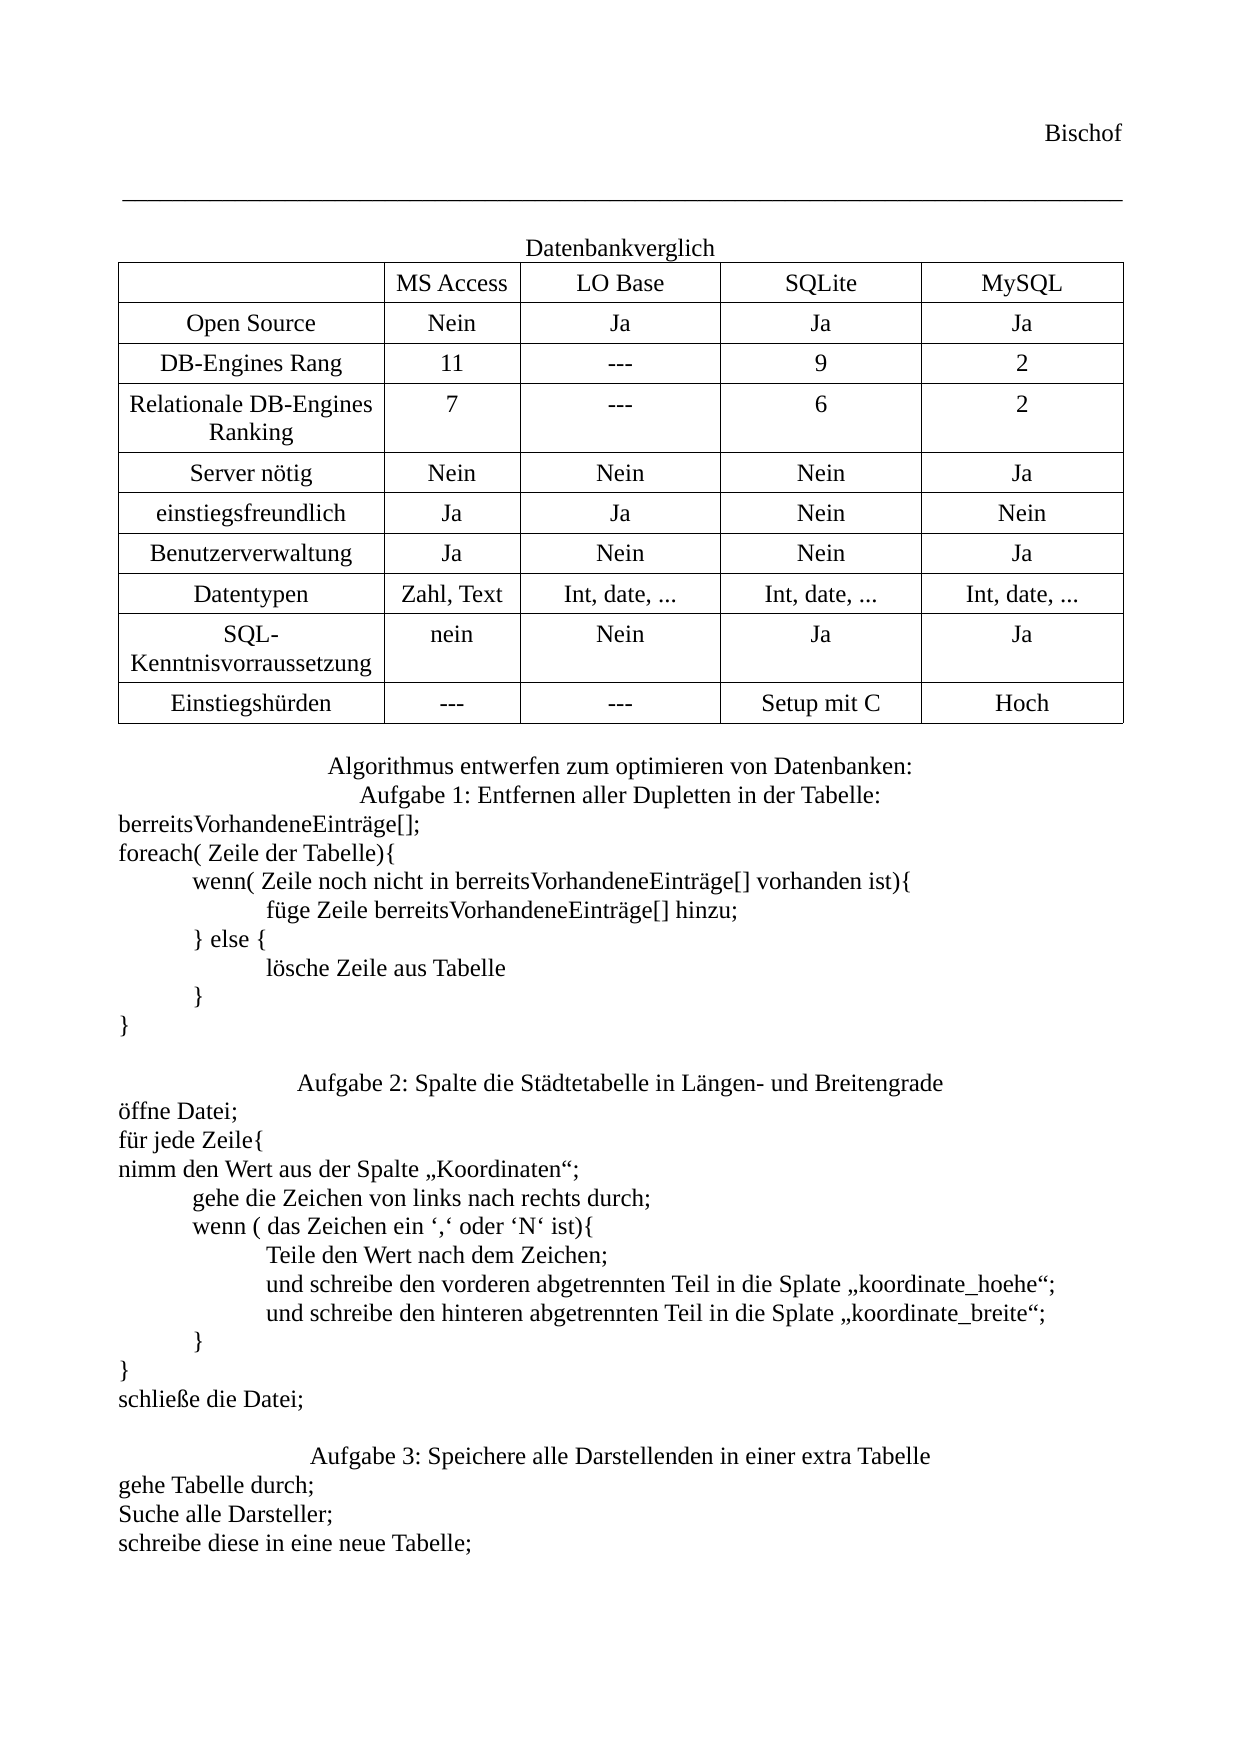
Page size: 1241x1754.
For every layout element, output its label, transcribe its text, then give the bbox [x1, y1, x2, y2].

text Teile den Wert nach dem Zeichen; [118, 1240, 1122, 1269]
table_cell Zahl, Text [385, 574, 520, 613]
table_cell 7 [385, 384, 520, 452]
table_cell Ja [721, 303, 921, 342]
table_cell Ja [922, 614, 1123, 682]
text wenn ( das Zeichen ein ‘,‘ oder ‘N‘ ist){ [118, 1211, 1122, 1240]
table_cell SQL-Kenntnisvorraussetzung [119, 614, 384, 682]
table_cell --- [521, 344, 720, 383]
table_cell Ja [721, 614, 921, 682]
table_cell Datentypen [119, 574, 384, 613]
table_cell Nein [721, 493, 921, 532]
table_cell 6 [721, 384, 921, 452]
table_cell Ja [385, 534, 520, 573]
table_cell einstiegsfreundlich [119, 493, 384, 532]
text foreach( Zeile der Tabelle){ [118, 838, 1122, 866]
text nimm den Wert aus der Spalte „Koordinaten“; [118, 1154, 1122, 1183]
table_cell Ja [922, 303, 1123, 342]
text und schreibe den vorderen abgetrennten Teil in die Splate „koordinate_hoehe“; [118, 1269, 1122, 1298]
table_cell nein [385, 614, 520, 682]
text füge Zeile berreitsVorhandeneEinträge[] hinzu; [118, 895, 1122, 924]
text } [118, 1326, 1122, 1355]
text Bischof [118, 118, 1122, 147]
text wenn( Zeile noch nicht in berreitsVorhandeneEinträge[] vorhanden ist){ [118, 866, 1122, 895]
text Datenbankverglich [118, 233, 1122, 262]
text gehe Tabelle durch; [118, 1470, 1122, 1499]
text schließe die Datei; [118, 1384, 1122, 1413]
table_cell Int, date, ... [721, 574, 921, 613]
text } [118, 1355, 1122, 1384]
text } [118, 1010, 1122, 1039]
table_cell Benutzerverwaltung [119, 534, 384, 573]
table_cell Nein [521, 534, 720, 573]
table_cell Ja [385, 493, 520, 532]
table_cell Setup mit C [721, 683, 921, 722]
text } [118, 981, 1122, 1010]
table_cell 2 [922, 344, 1123, 383]
text Aufgabe 3: Speichere alle Darstellenden in einer extra Tabelle [118, 1441, 1122, 1470]
table_cell Open Source [119, 303, 384, 342]
text Aufgabe 2: Spalte die Städtetabelle in Längen- und Breitengrade [118, 1068, 1122, 1096]
table_cell --- [385, 683, 520, 722]
table_cell Nein [721, 534, 921, 573]
table_cell Server nötig [119, 453, 384, 492]
table_header [119, 263, 384, 302]
table_cell 9 [721, 344, 921, 383]
text } else { [118, 924, 1122, 953]
text berreitsVorhandeneEinträge[]; [118, 809, 1122, 838]
table_cell Nein [521, 614, 720, 682]
text lösche Zeile aus Tabelle [118, 953, 1122, 981]
table_cell Nein [922, 493, 1123, 532]
table_cell --- [521, 683, 720, 722]
table_header MySQL [922, 263, 1123, 302]
text für jede Zeile{ [118, 1125, 1122, 1154]
text ________________________________________________________________________________ [118, 176, 1122, 204]
table_cell 11 [385, 344, 520, 383]
table_cell Hoch [922, 683, 1123, 722]
text öffne Datei; [118, 1096, 1122, 1125]
table_cell Ja [922, 453, 1123, 492]
table_header LO Base [521, 263, 720, 302]
table_cell Nein [385, 303, 520, 342]
text gehe die Zeichen von links nach rechts durch; [118, 1183, 1122, 1211]
text und schreibe den hinteren abgetrennten Teil in die Splate „koordinate_breite“; [118, 1298, 1122, 1326]
text schreibe diese in eine neue Tabelle; [118, 1528, 1122, 1556]
table_cell 2 [922, 384, 1123, 452]
table_cell Ja [521, 303, 720, 342]
table_cell --- [521, 384, 720, 452]
text Aufgabe 1: Entfernen aller Dupletten in der Tabelle: [118, 780, 1122, 809]
table_cell Relationale DB-Engines Ranking [119, 384, 384, 452]
table_cell Einstiegshürden [119, 683, 384, 722]
text Suche alle Darsteller; [118, 1499, 1122, 1528]
table_header MS Access [385, 263, 520, 302]
text Algorithmus entwerfen zum optimieren von Datenbanken: [118, 751, 1122, 780]
table_cell Nein [721, 453, 921, 492]
table_header SQLite [721, 263, 921, 302]
table_cell Nein [385, 453, 520, 492]
table_cell Ja [521, 493, 720, 532]
table_cell DB-Engines Rang [119, 344, 384, 383]
table_cell Nein [521, 453, 720, 492]
table_cell Int, date, ... [521, 574, 720, 613]
table_cell Int, date, ... [922, 574, 1123, 613]
table_cell Ja [922, 534, 1123, 573]
